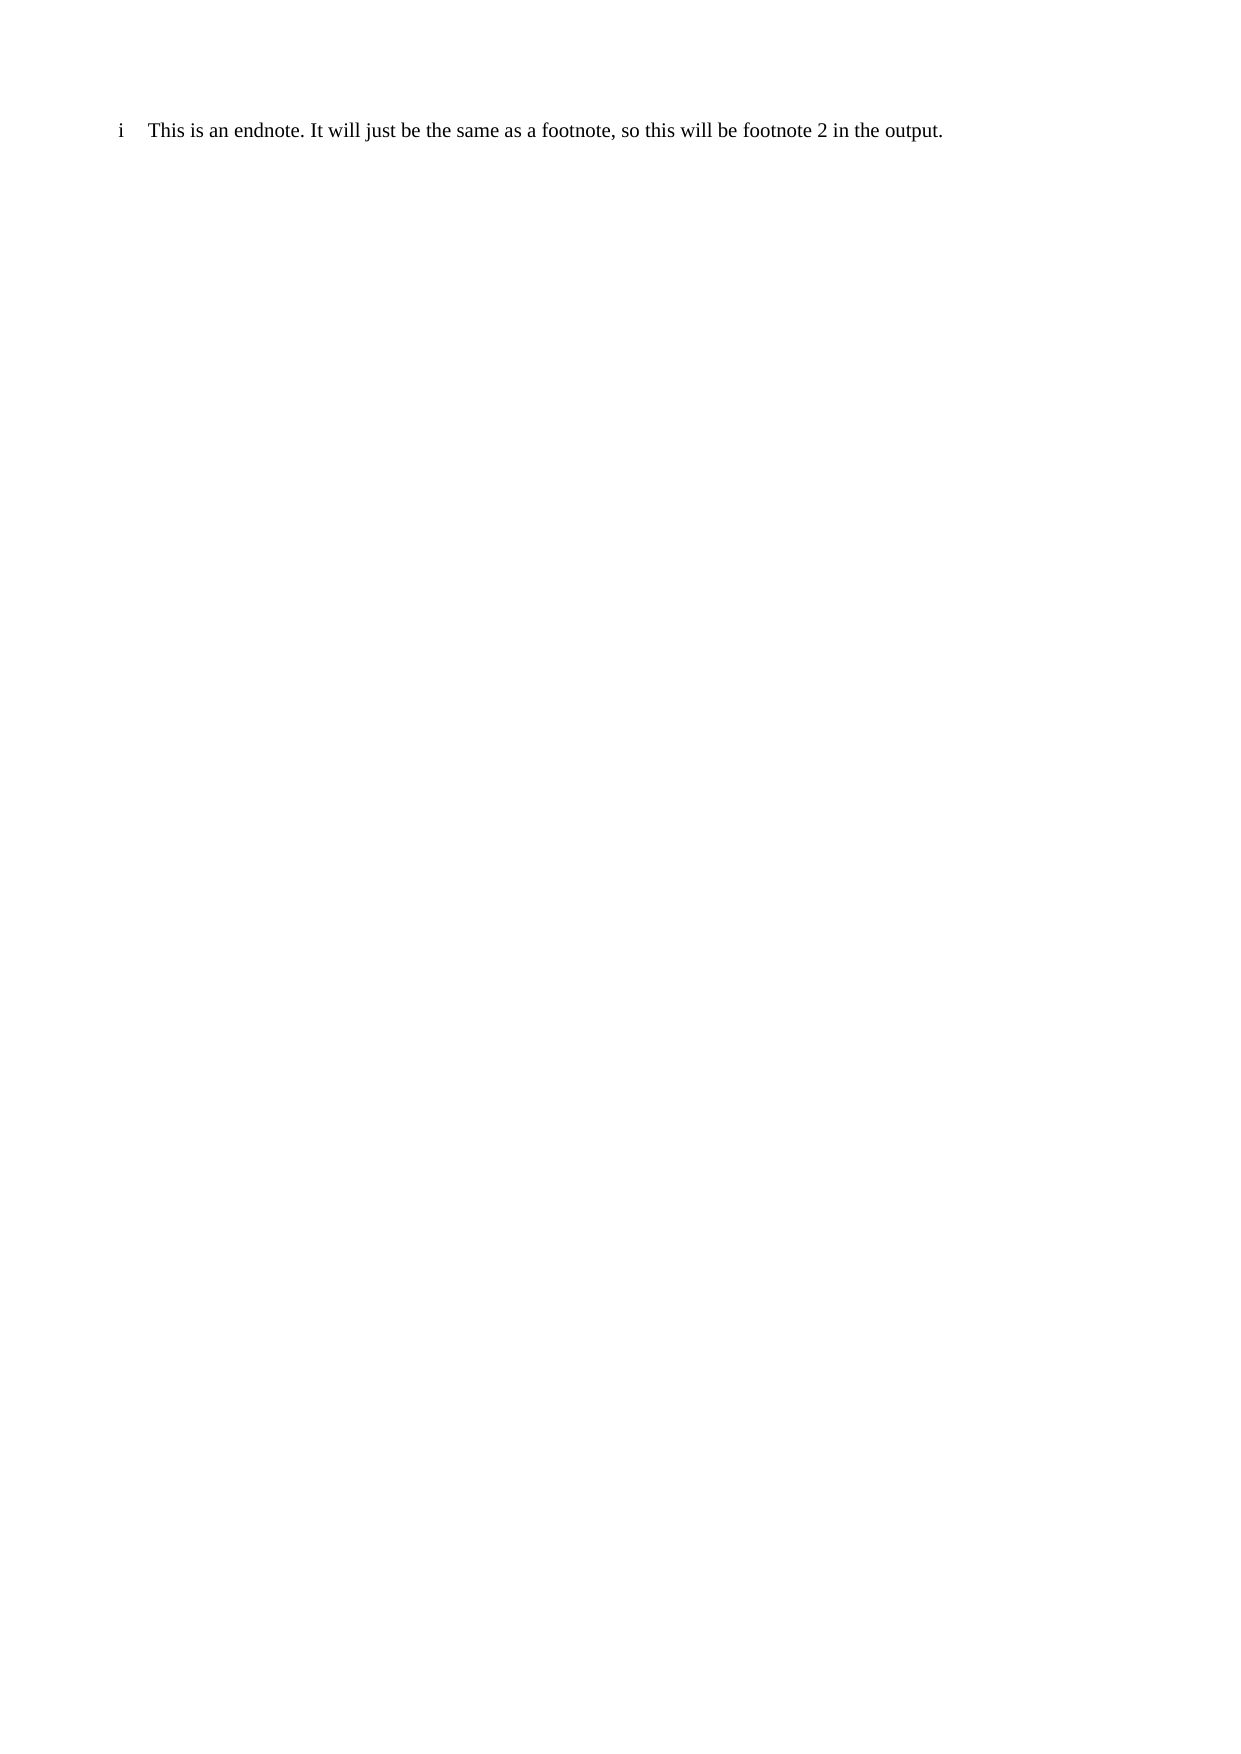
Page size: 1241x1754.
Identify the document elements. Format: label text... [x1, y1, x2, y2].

text This is an endnote. It will just be the same as a footnote, so this will be footnote 2 in the output. [118, 118, 1122, 142]
